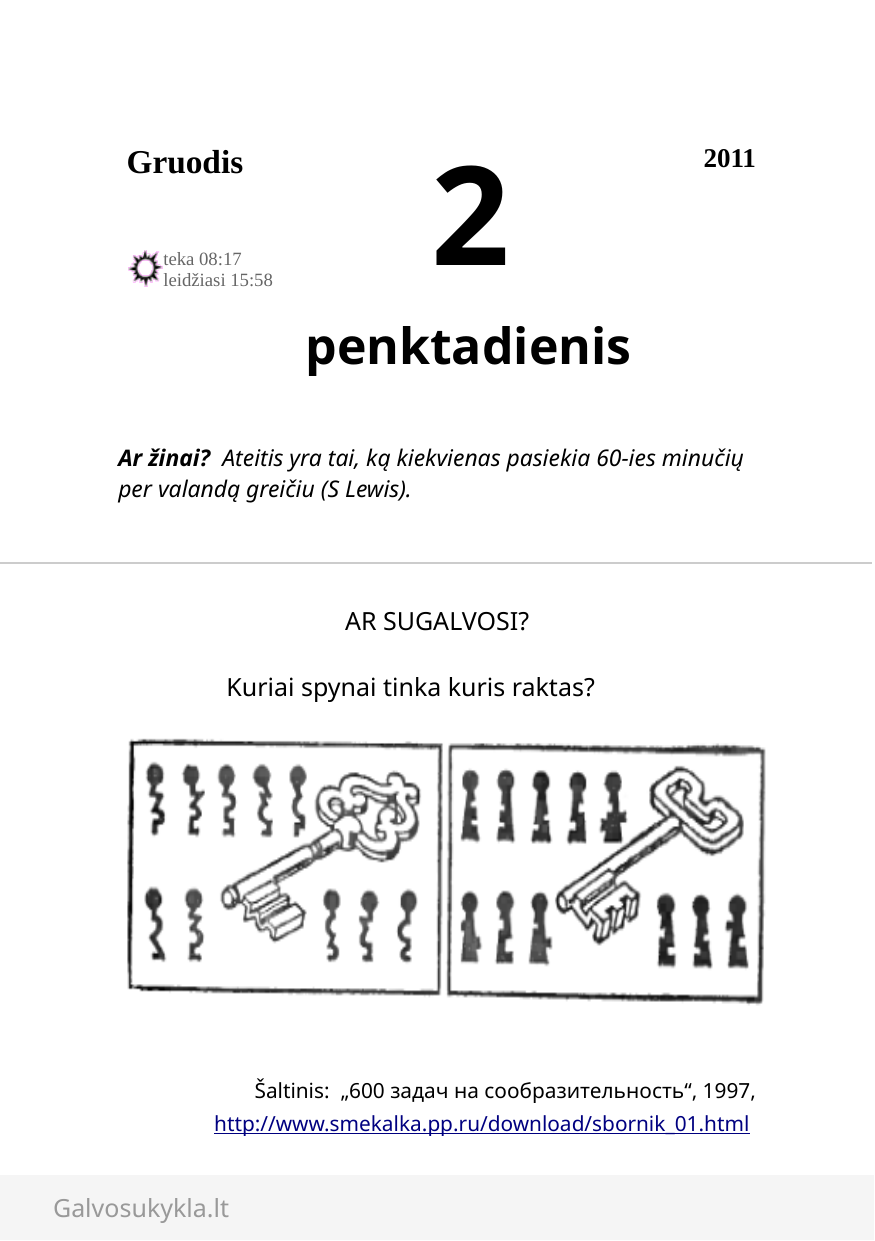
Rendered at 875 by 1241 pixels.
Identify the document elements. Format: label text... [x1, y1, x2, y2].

text AR SUGALVOSI? [118, 604, 756, 638]
text Ar žinai? Ateitis yra tai, ką kiekvienas pasiekia 60-ies minučių per valandą greičiu (S Lewis). [118, 442, 756, 504]
table_header [118, 288, 298, 379]
table_header 2011 [638, 118, 756, 379]
table_header 2 penktadienis [299, 118, 638, 379]
text Kuriai spynai tinka kuris raktas? [59, 669, 756, 703]
picture [127, 250, 164, 288]
table_header Gruodis teka 08:17 leidžiasi 15:58 [118, 118, 298, 287]
text Šaltinis: „600 задач на сообразительность“, 1997, http://www.smekalka.pp.ru/download/sbornik_01.html [84, 1076, 756, 1138]
